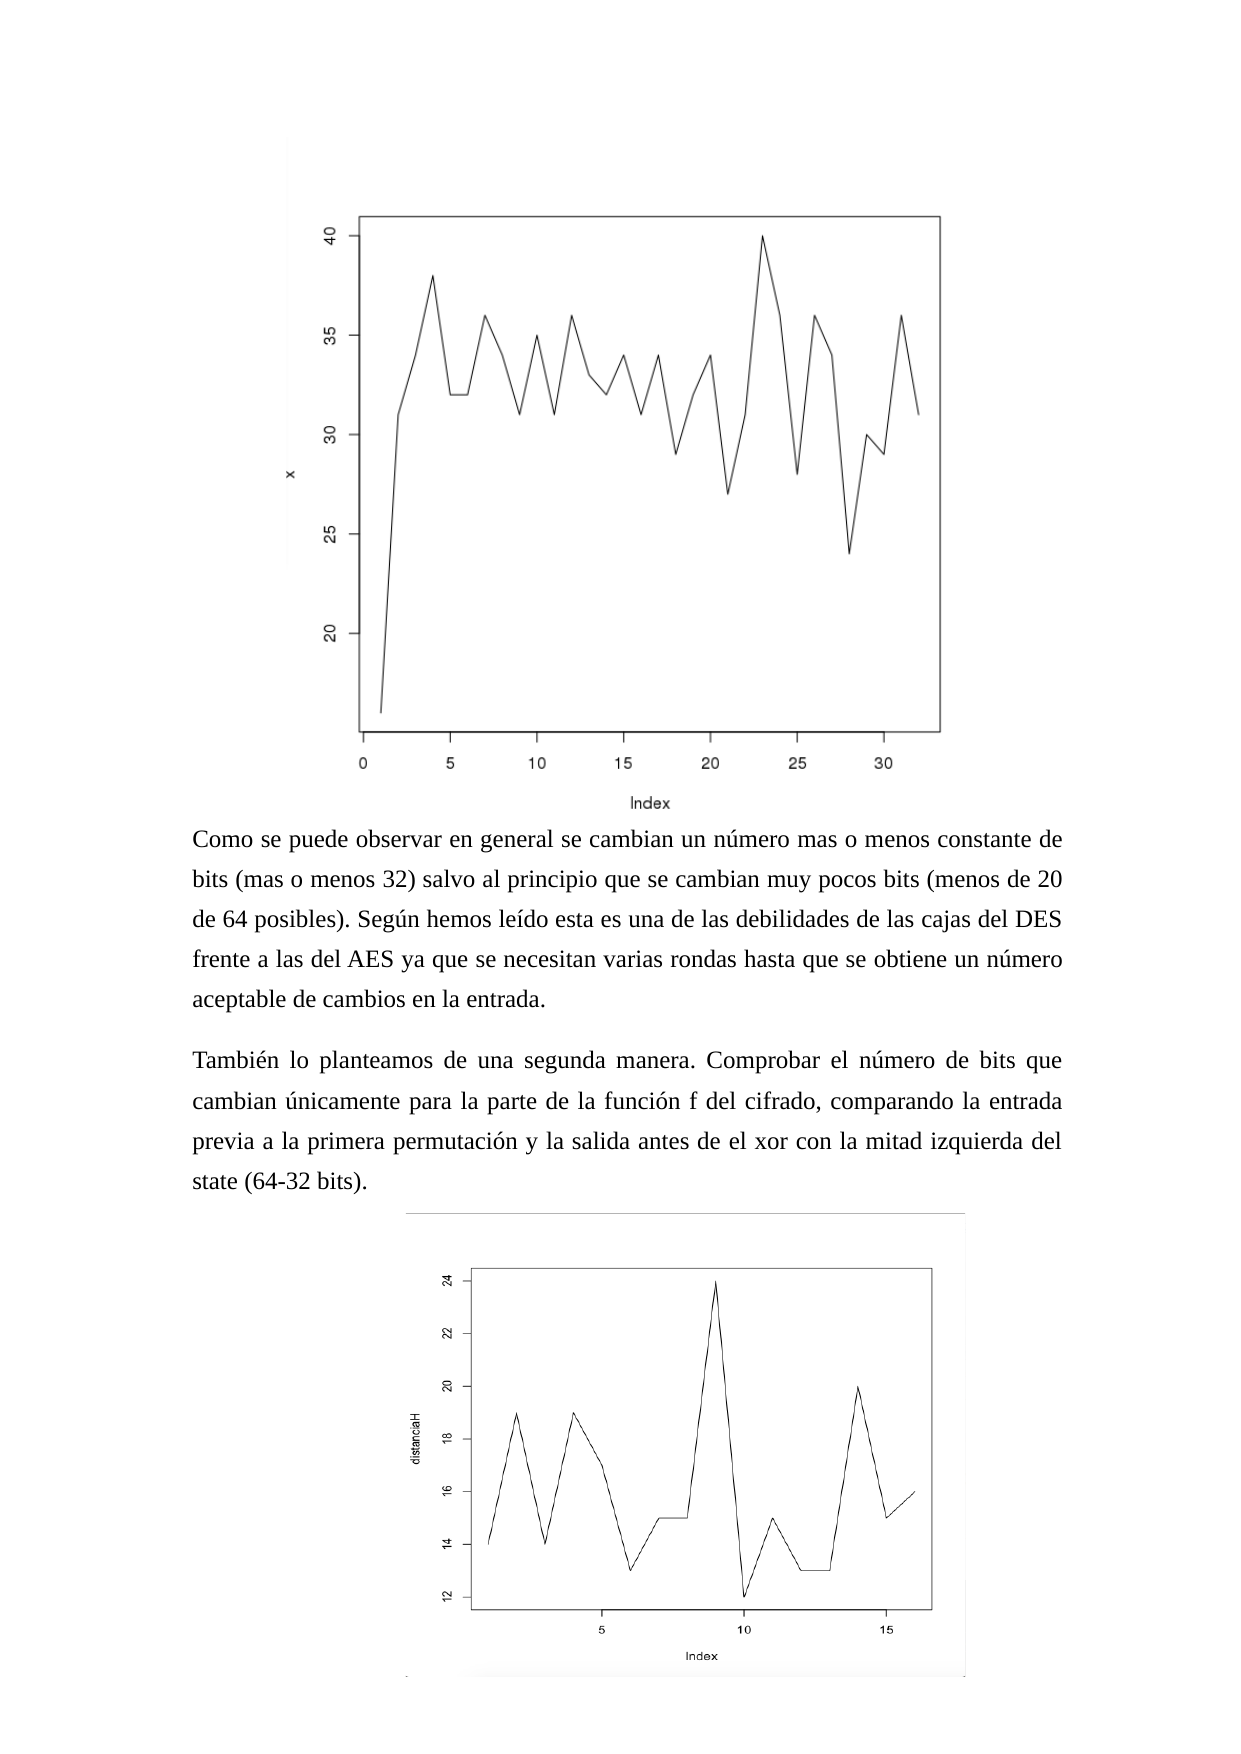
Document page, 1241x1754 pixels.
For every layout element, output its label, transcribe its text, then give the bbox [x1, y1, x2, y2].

picture [286, 137, 970, 813]
text También lo planteamos de una segunda manera. Comprobar el número de bits que cambian únicamente para la parte de la función f del cifrado, comparando la entrada previa a la primera permutación y la salida antes de el xor con la mitad izquierda del state (64-32 bits). [192, 1046, 1064, 1195]
text Como se puede observar en general se cambian un número mas o menos constante de bits (mas o menos 32) salvo al principio que se cambian muy pocos bits (menos de 20 de 64 posibles). Según hemos leído esta es una de las debilidades de las cajas del DES frente a las del AES ya que se necesitan varias rondas hasta que se obtiene un número aceptable de cambios en la entrada. [192, 118, 1064, 1013]
picture [405, 1213, 966, 1677]
